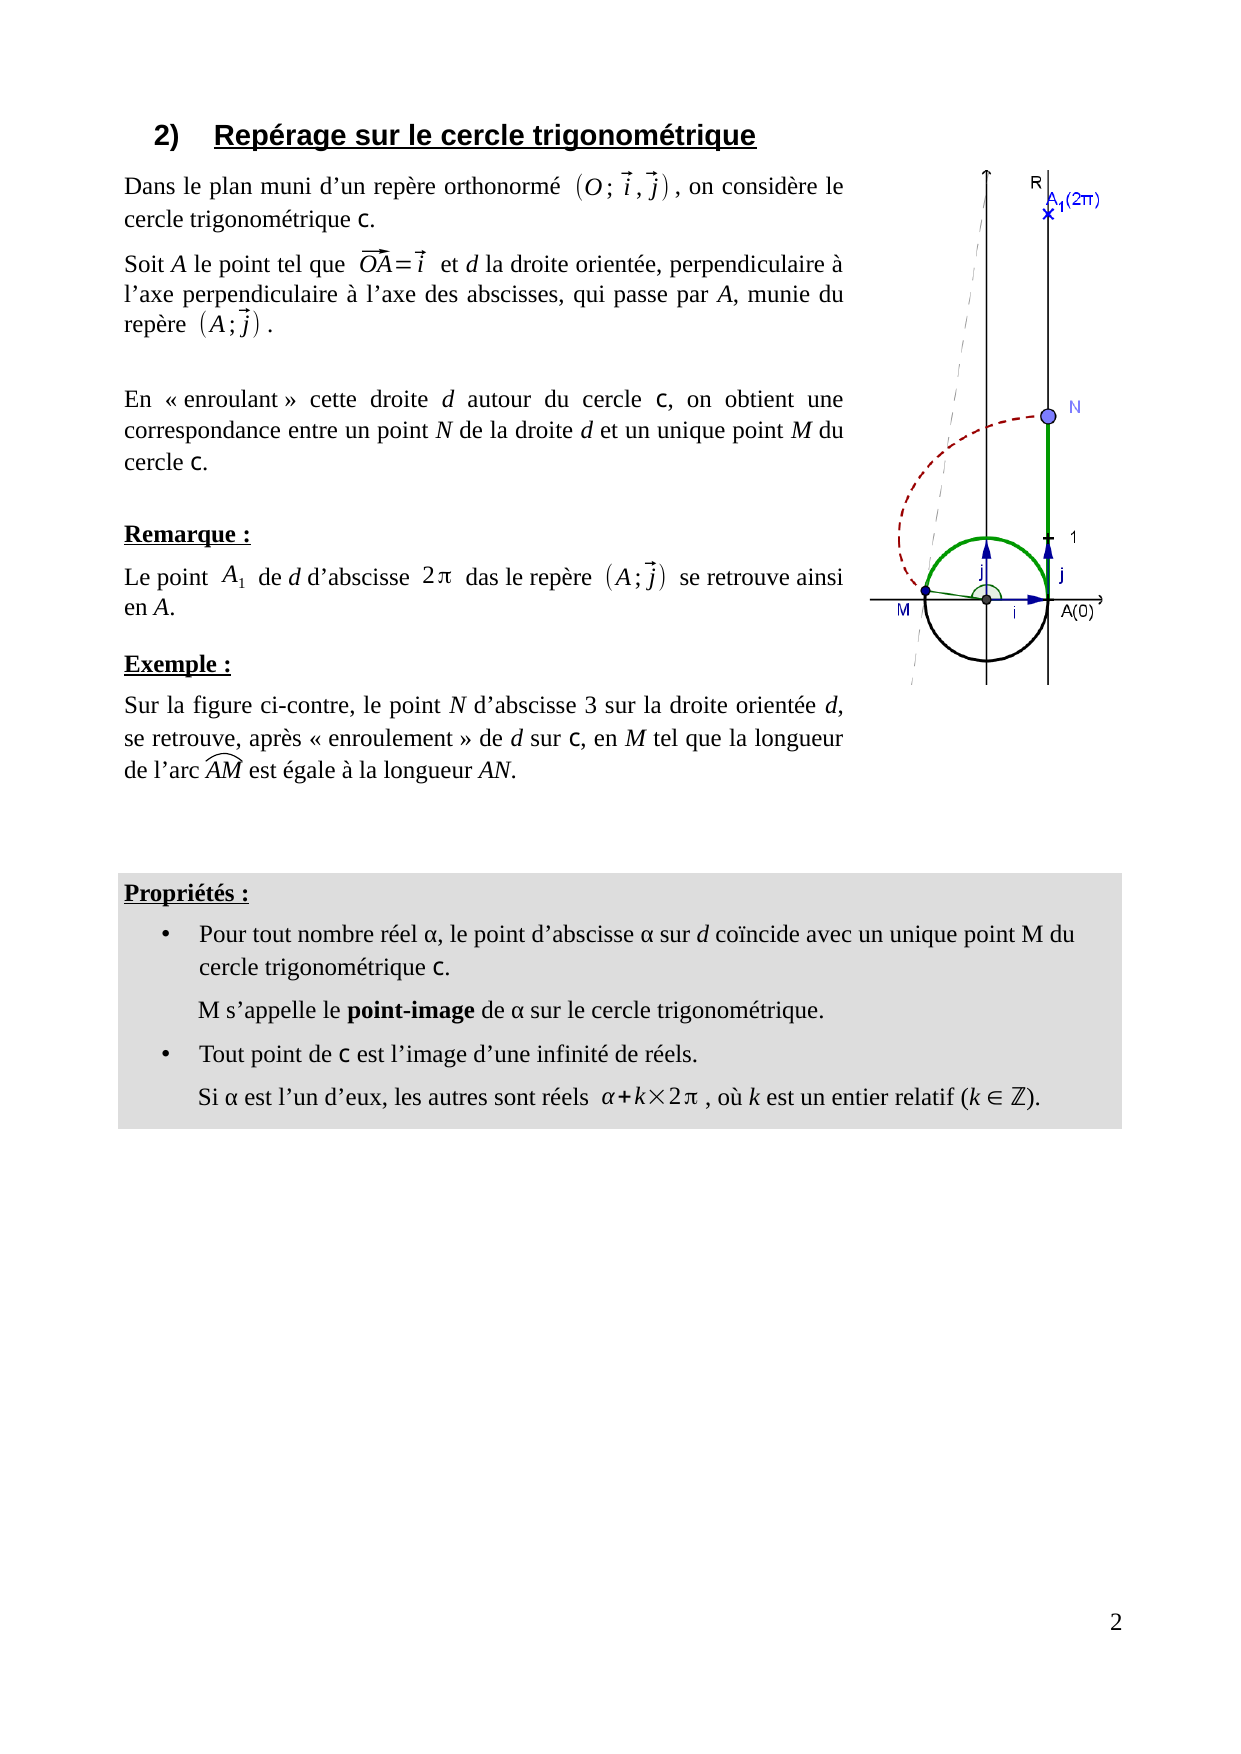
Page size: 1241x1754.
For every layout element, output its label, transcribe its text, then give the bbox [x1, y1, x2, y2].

table_header Dans le plan muni d’un repère orthonormé , on considère le cercle trigonométrique c. Soit A le point tel que et d la droite orientée, perpendiculaire à l’axe perpendiculaire à l’axe des abscisses, qui passe par A, munie du repère . En « enroulant » cette droite d autour du cercle c, on obtient une correspondance entre un point N de la droite d et un unique point M du cercle c. Remarque : Le point de d d’abscisse das le repère se retrouve ainsi en A. Exemple : Sur la figure ci-contre, le point N d’abscisse 3 sur la droite orientée d, se retrouve, après « enroulement » de d sur c, en M tel que la longueur de l’arc est égale à la longueur AN. [118, 164, 849, 831]
table_header Propriétés : Pour tout nombre réel α, le point d’abscisse α sur d coïncide avec un unique point M du cercle trigonométrique c. M s’appelle le point-image de α sur le cercle trigonométrique. Tout point de c est l’image d’une infinité de réels. Si α est l’un d’eux, les autres sont réels , où k est un entier relatif (k ∈ ℤ). [118, 873, 1122, 1129]
table_header [849, 164, 1123, 831]
subtitle Repérage sur le cercle trigonométrique [153, 118, 1122, 152]
